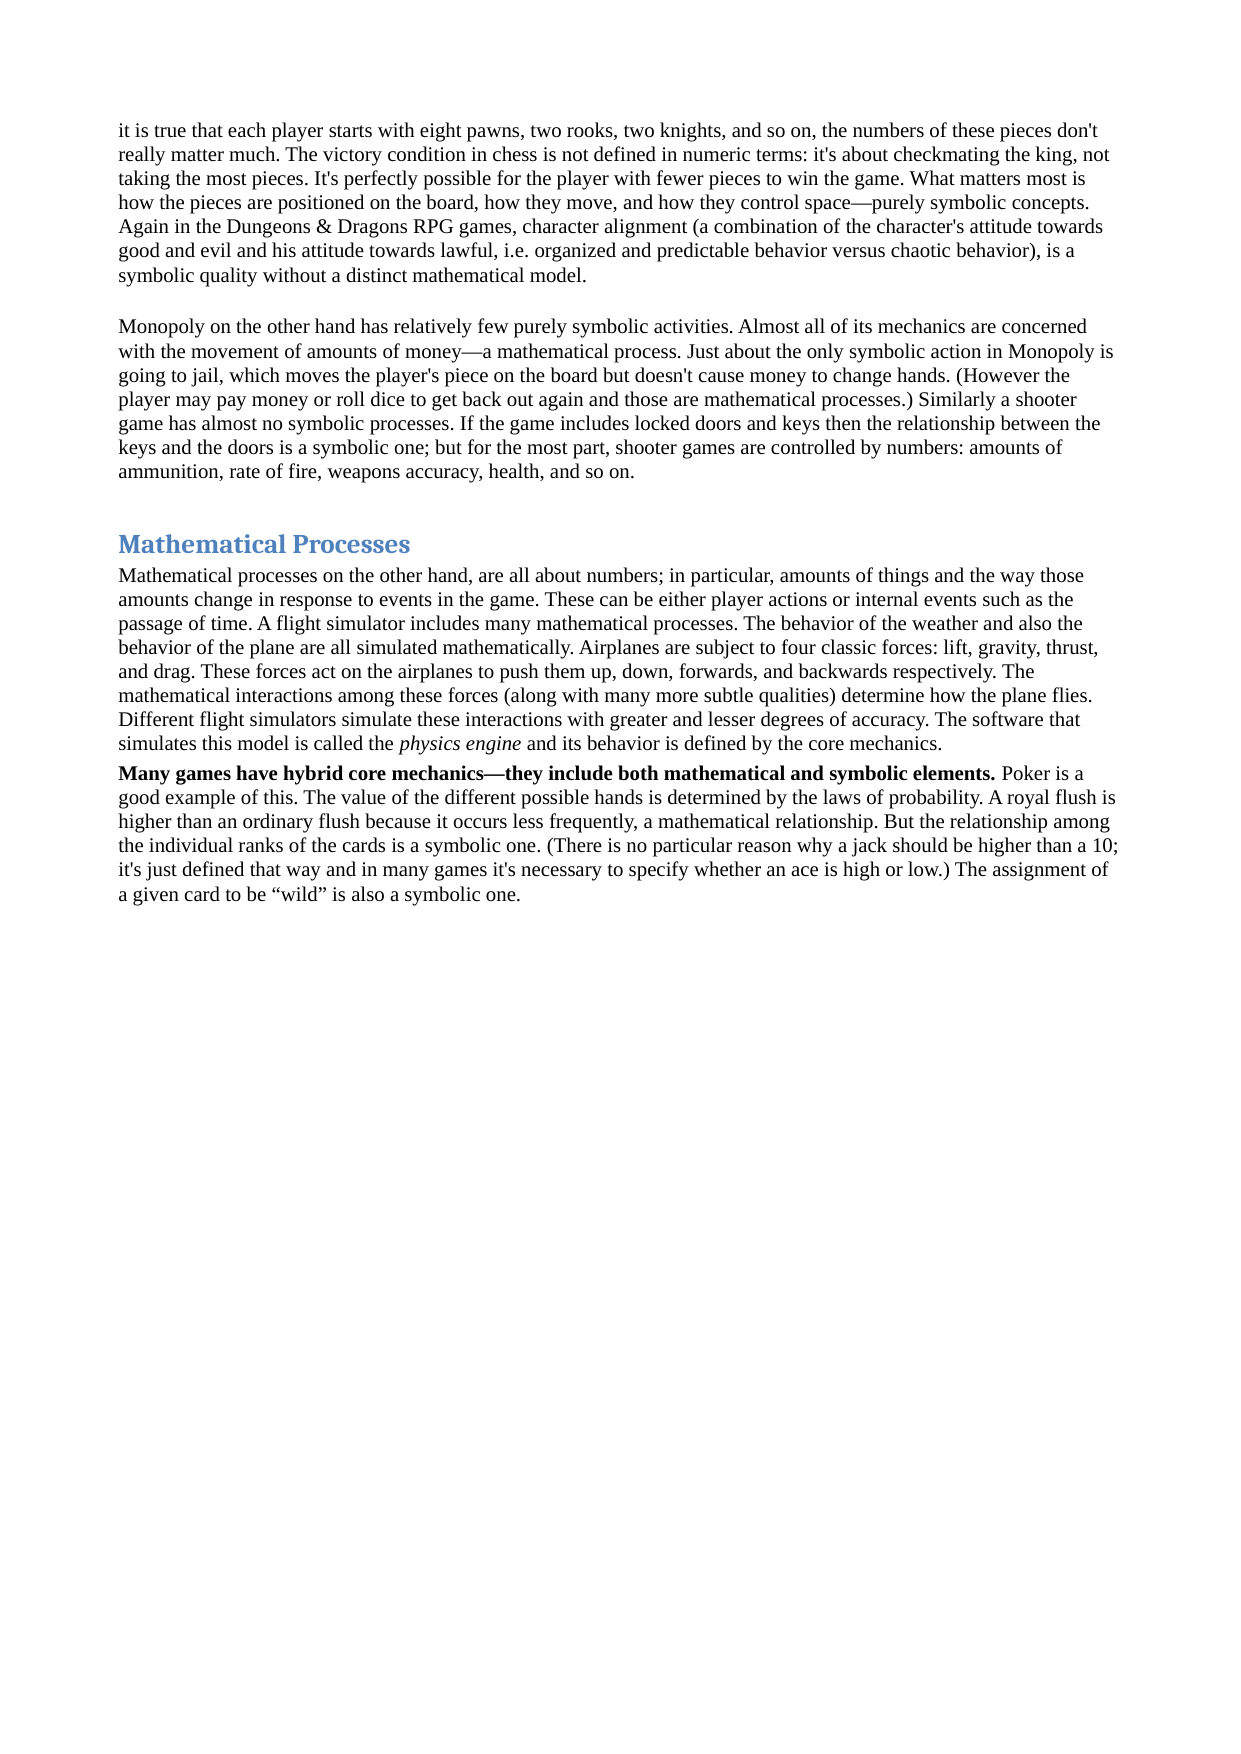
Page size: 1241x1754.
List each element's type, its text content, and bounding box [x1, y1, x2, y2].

text Many games have hybrid core mechanics—they include both mathematical and symbolic elements. Poker is a good example of this. The value of the different possible hands is determined by the laws of probability. A royal flush is higher than an ordinary flush because it occurs less frequently, a mathematical relationship. But the relationship among the individual ranks of the cards is a symbolic one. (There is no particular reason why a jack should be higher than a 10; it's just defined that way and in many games it's necessary to specify whether an ace is high or low.) The assignment of a given card to be “wild” is also a symbolic one. [118, 761, 1122, 906]
subtitle Mathematical Processes [118, 529, 1122, 560]
text Monopoly on the other hand has relatively few purely symbolic activities. Almost all of its mechanics are concerned with the movement of amounts of money—a mathematical process. Just about the only symbolic action in Monopoly is going to jail, which moves the player's piece on the board but doesn't cause money to change hands. (However the player may pay money or roll dice to get back out again and those are mathematical processes.) Similarly a shooter game has almost no symbolic processes. If the game includes locked doors and keys then the relationship between the keys and the doors is a symbolic one; but for the most part, shooter games are controlled by numbers: amounts of ammunition, rate of fire, weapons accuracy, health, and so on. [118, 314, 1122, 483]
text it is true that each player starts with eight pawns, two rooks, two knights, and so on, the numbers of these pieces don't really matter much. The victory condition in chess is not defined in numeric terms: it's about checkmating the king, not taking the most pieces. It's perfectly possible for the player with fewer pieces to win the game. What matters most is how the pieces are positioned on the board, how they move, and how they control space—purely symbolic concepts. Again in the Dungeons & Dragons RPG games, character alignment (a combination of the character's attitude towards good and evil and his attitude towards lawful, i.e. organized and predictable behavior versus chaotic behavior), is a symbolic quality without a distinct mathematical model. [118, 118, 1122, 287]
text Mathematical processes on the other hand, are all about numbers; in particular, amounts of things and the way those amounts change in response to events in the game. These can be either player actions or internal events such as the passage of time. A flight simulator includes many mathematical processes. The behavior of the weather and also the behavior of the plane are all simulated mathematically. Airplanes are subject to four classic forces: lift, gravity, thrust, and drag. These forces act on the airplanes to push them up, down, forwards, and backwards respectively. The mathematical interactions among these forces (along with many more subtle qualities) determine how the plane flies. Different flight simulators simulate these interactions with greater and lesser degrees of accuracy. The software that simulates this model is called the physics engine and its behavior is defined by the core mechanics. [118, 563, 1122, 755]
